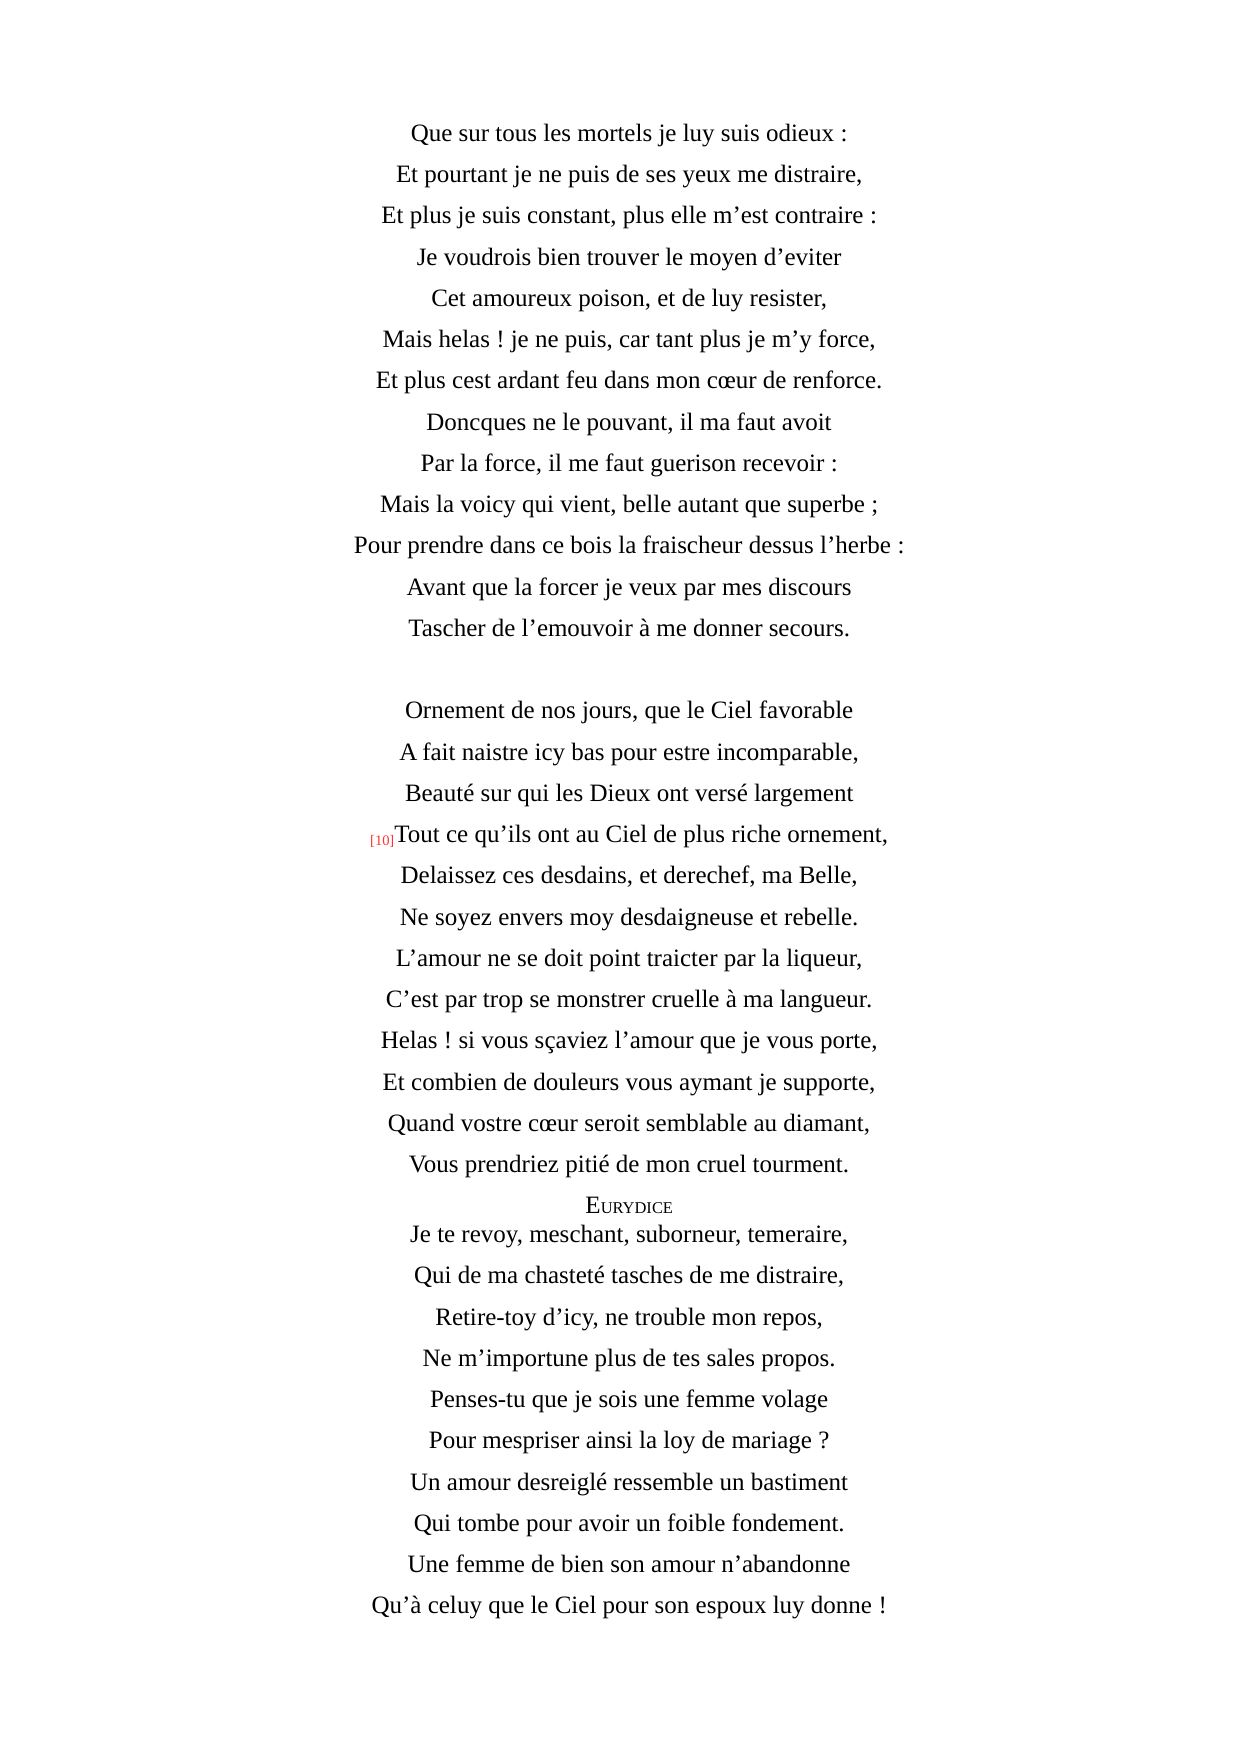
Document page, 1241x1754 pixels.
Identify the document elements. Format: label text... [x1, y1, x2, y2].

text Tascher de l’emouvoir à me donner secours. [118, 613, 1122, 642]
text Ne m’importune plus de tes sales propos. [118, 1343, 1122, 1372]
text C’est par trop se monstrer cruelle à ma langueur. [118, 984, 1122, 1013]
text Ornement de nos jours, que le Ciel favorable [118, 696, 1122, 724]
text A fait naistre icy bas pour estre incomparable, [118, 737, 1122, 766]
text Mais la voicy qui vient, belle autant que superbe ; [118, 489, 1122, 518]
text Delaissez ces desdains, et derechef, ma Belle, [118, 861, 1122, 889]
text Vous prendriez pitié de mon cruel tourment. [118, 1149, 1122, 1178]
text Par la force, il me faut guerison recevoir : [118, 448, 1122, 477]
text Helas ! si vous sçaviez l’amour que je vous porte, [118, 1026, 1122, 1054]
text [10]Tout ce qu’ils ont au Ciel de plus riche ornement, [118, 819, 1122, 848]
text Qu’à celuy que le Ciel pour son espoux luy donne ! [118, 1591, 1122, 1619]
text Et combien de douleurs vous aymant je supporte, [118, 1067, 1122, 1096]
text Beauté sur qui les Dieux ont versé largement [118, 778, 1122, 807]
text Et pourtant je ne puis de ses yeux me distraire, [118, 159, 1122, 188]
text Eurydice [118, 1191, 1122, 1219]
text Que sur tous les mortels je luy suis odieux : [118, 118, 1122, 147]
text Mais helas ! je ne puis, car tant plus je m’y force, [118, 324, 1122, 353]
text L’amour ne se doit point traicter par la liqueur, [118, 943, 1122, 972]
text Qui de ma chasteté tasches de me distraire, [118, 1261, 1122, 1289]
text Pour prendre dans ce bois la fraischeur dessus l’herbe : [118, 531, 1122, 559]
text Un amour desreiglé ressemble un bastiment [118, 1467, 1122, 1496]
text Une femme de bien son amour n’abandonne [118, 1549, 1122, 1578]
text Penses-tu que je sois une femme volage [118, 1384, 1122, 1413]
text Ne soyez envers moy desdaigneuse et rebelle. [118, 902, 1122, 931]
text Qui tombe pour avoir un foible fondement. [118, 1508, 1122, 1537]
text Avant que la forcer je veux par mes discours [118, 572, 1122, 601]
text Quand vostre cœur seroit semblable au diamant, [118, 1108, 1122, 1137]
text Et plus cest ardant feu dans mon cœur de renforce. [118, 366, 1122, 394]
text Doncques ne le pouvant, il ma faut avoit [118, 407, 1122, 436]
text Retire-toy d’icy, ne trouble mon repos, [118, 1302, 1122, 1331]
text Pour mespriser ainsi la loy de mariage ? [118, 1426, 1122, 1454]
text Cet amoureux poison, et de luy resister, [118, 283, 1122, 312]
text Et plus je suis constant, plus elle m’est contraire : [118, 201, 1122, 229]
text Je voudrois bien trouver le moyen d’eviter [118, 242, 1122, 271]
text Je te revoy, meschant, suborneur, temeraire, [118, 1219, 1122, 1248]
